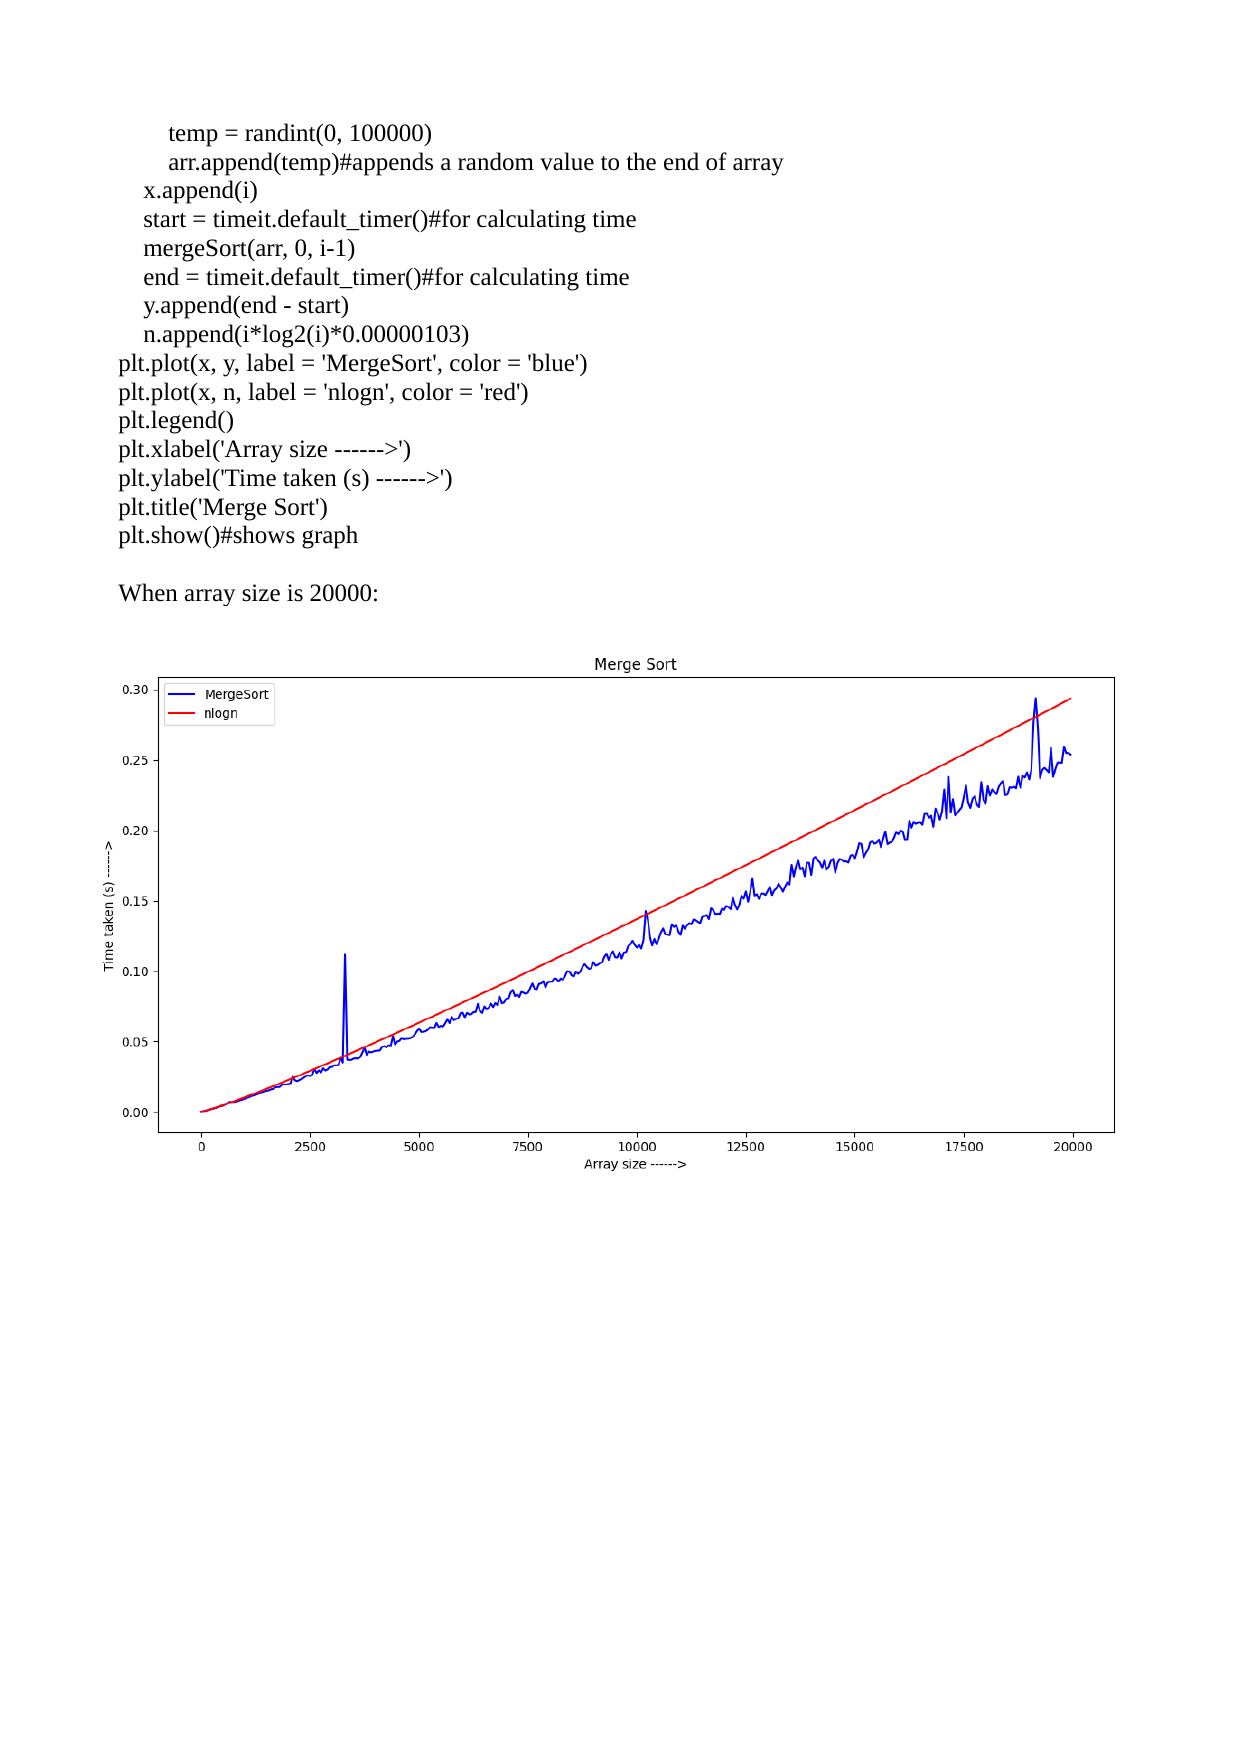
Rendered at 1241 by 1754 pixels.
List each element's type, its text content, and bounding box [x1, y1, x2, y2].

text temp = randint(0, 100000) [118, 118, 1122, 147]
text arr.append(temp)#appends a random value to the end of array [118, 147, 1122, 176]
text end = timeit.default_timer()#for calculating time [118, 262, 1122, 291]
text plt.xlabel('Array size ------>') [118, 434, 1122, 463]
text plt.plot(x, y, label = 'MergeSort', color = 'blue') [118, 348, 1122, 377]
text plt.legend() [118, 406, 1122, 434]
text plt.plot(x, n, label = 'nlogn', color = 'red') [118, 377, 1122, 406]
text x.append(i) [118, 176, 1122, 204]
text start = timeit.default_timer()#for calculating time [118, 204, 1122, 233]
text y.append(end - start) [118, 291, 1122, 319]
text plt.show()#shows graph [118, 521, 1122, 549]
text mergeSort(arr, 0, i-1) [118, 233, 1122, 262]
text plt.title('Merge Sort') [118, 492, 1122, 521]
text plt.ylabel('Time taken (s) ------>') [118, 463, 1122, 492]
text When array size is 20000: [118, 578, 1122, 606]
text n.append(i*log2(i)*0.00000103) [118, 319, 1122, 348]
picture [3, 606, 1237, 1197]
